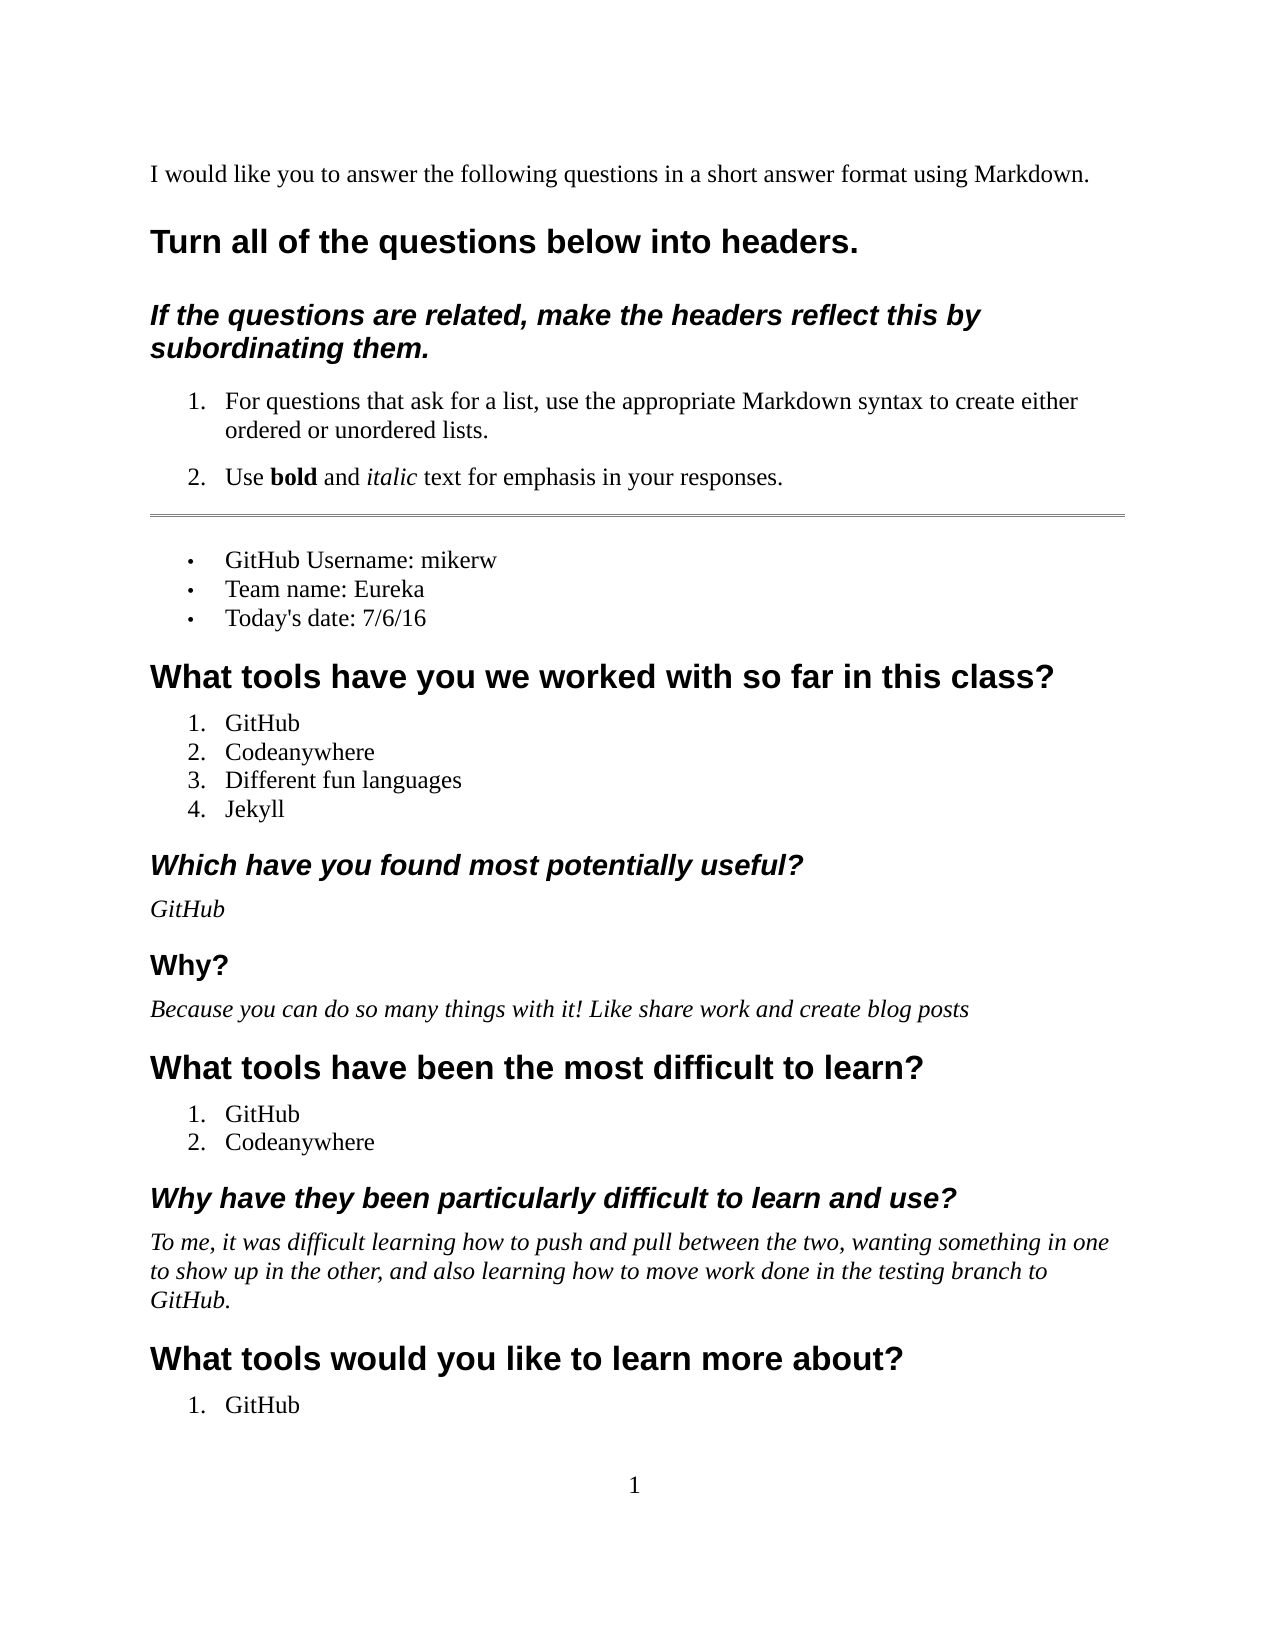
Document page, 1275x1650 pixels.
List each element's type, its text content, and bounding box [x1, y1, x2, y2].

list GitHub [187, 1390, 1125, 1418]
list Today's date: 7/6/16 [187, 603, 1125, 632]
list Use bold and italic text for emphasis in your responses. [187, 462, 1125, 491]
text I would like you to answer the following questions in a short answer format using Markdown. [150, 159, 1125, 188]
text GitHub [150, 894, 1125, 923]
text To me, it was difficult learning how to push and pull between the two, wanting something in one to show up in the other, and also learning how to move work done in the testing branch to GitHub. [150, 1227, 1125, 1313]
list GitHub [187, 708, 1125, 737]
list Team name: Eureka [187, 574, 1125, 603]
list GitHub Username: mikerw [187, 546, 1125, 574]
list Jekyll [187, 794, 1125, 823]
list Codeanywhere [187, 737, 1125, 766]
subtitle Why have they been particularly difficult to learn and use? [150, 1181, 1125, 1215]
list For questions that ask for a list, use the appropriate Markdown syntax to create either ordered or unordered lists. [187, 386, 1125, 444]
list Codeanywhere [187, 1127, 1125, 1156]
list Different fun languages [187, 766, 1125, 794]
list GitHub [187, 1099, 1125, 1127]
subtitle What tools would you like to learn more about? [150, 1338, 1125, 1377]
subtitle Turn all of the questions below into headers. [150, 222, 1125, 260]
subtitle What tools have been the most difficult to learn? [150, 1048, 1125, 1086]
subtitle If the questions are related, make the headers reflect this by subordinating them. [150, 298, 1125, 365]
subtitle Why? [150, 948, 1125, 981]
subtitle What tools have you we worked with so far in this class? [150, 657, 1125, 696]
text Because you can do so many things with it! Like share work and create blog posts [150, 994, 1125, 1023]
subtitle Which have you found most potentially useful? [150, 848, 1125, 882]
